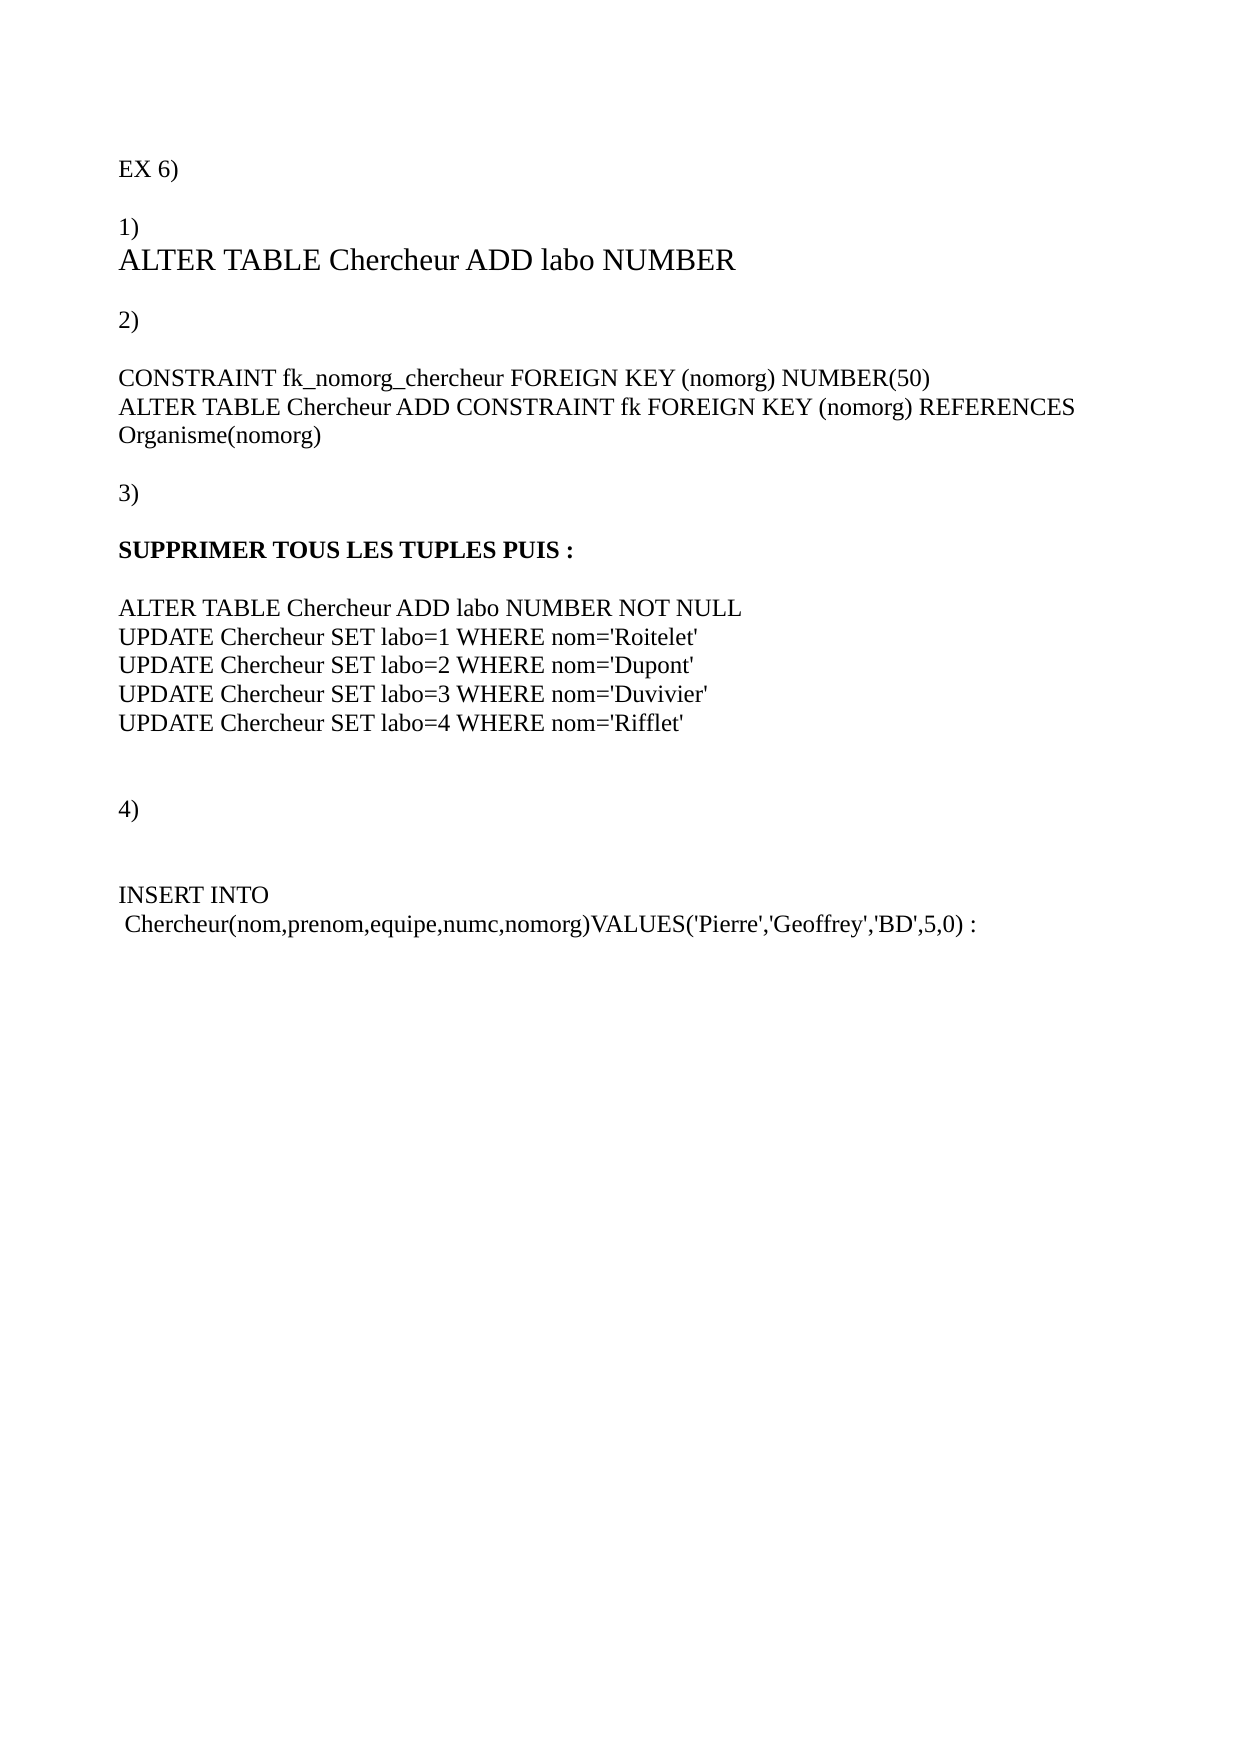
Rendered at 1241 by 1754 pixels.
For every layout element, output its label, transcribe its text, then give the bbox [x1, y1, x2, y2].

text ALTER TABLE Chercheur ADD labo NUMBER [118, 241, 1122, 277]
text UPDATE Chercheur SET labo=1 WHERE nom='Roitelet' [118, 622, 1122, 650]
text SUPPRIMER TOUS LES TUPLES PUIS : [118, 535, 1122, 564]
text 2) [118, 305, 1122, 334]
text UPDATE Chercheur SET labo=2 WHERE nom='Dupont' [118, 650, 1122, 679]
text 4) [118, 794, 1122, 823]
text EX 6) [118, 154, 1122, 183]
text 1) [118, 212, 1122, 241]
text CONSTRAINT fk_nomorg_chercheur FOREIGN KEY (nomorg) NUMBER(50) [118, 363, 1122, 392]
text ALTER TABLE Chercheur ADD labo NUMBER NOT NULL [118, 593, 1122, 622]
text Chercheur(nom,prenom,equipe,numc,nomorg)VALUES('Pierre','Geoffrey','BD',5,0) : [118, 909, 1122, 938]
text UPDATE Chercheur SET labo=4 WHERE nom='Rifflet' [118, 708, 1122, 737]
text INSERT INTO [118, 880, 1122, 909]
text UPDATE Chercheur SET labo=3 WHERE nom='Duvivier' [118, 679, 1122, 708]
text 3) [118, 478, 1122, 507]
text ALTER TABLE Chercheur ADD CONSTRAINT fk FOREIGN KEY (nomorg) REFERENCES Organisme(nomorg) [118, 392, 1122, 449]
